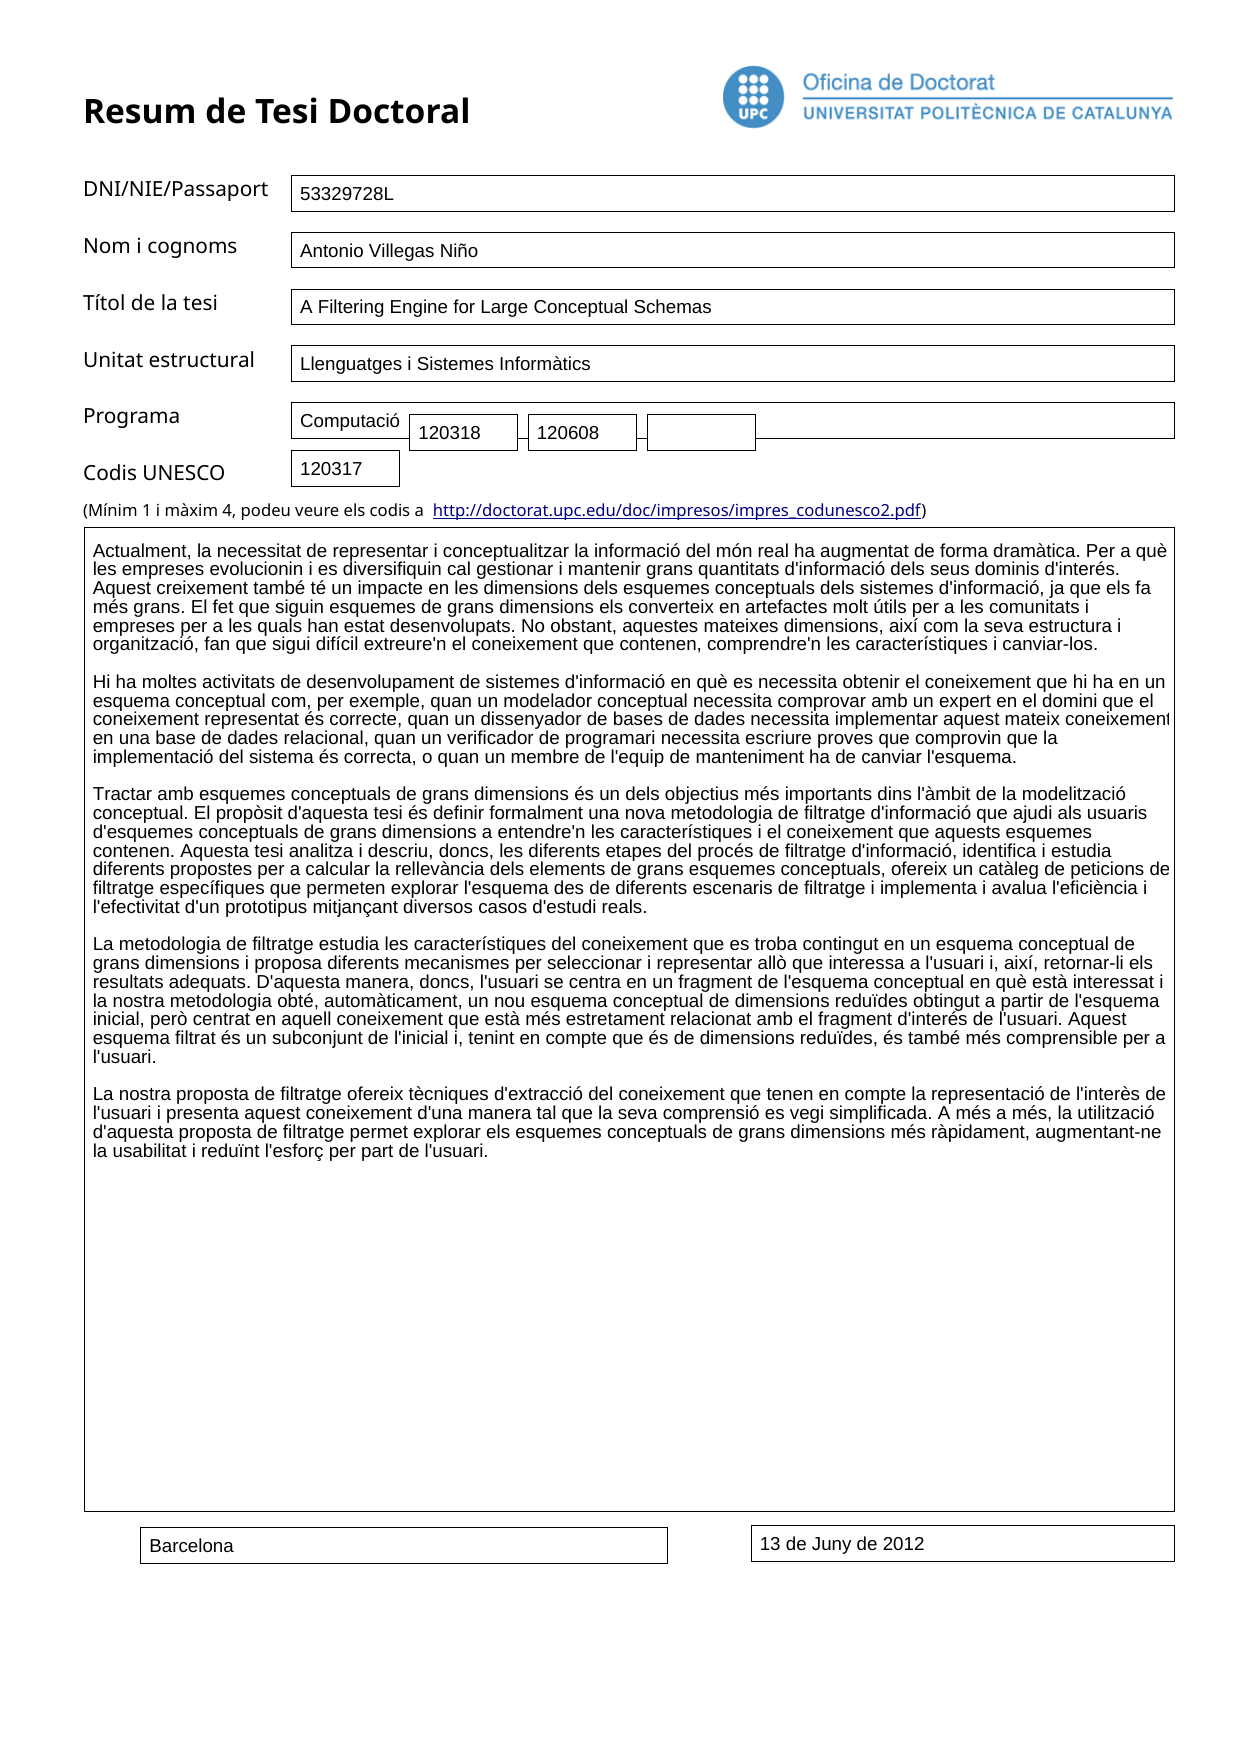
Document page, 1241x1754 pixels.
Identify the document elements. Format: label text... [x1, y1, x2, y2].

text [400, 458, 1174, 487]
text Nom i cognoms [83, 231, 1174, 259]
text DNI/NIE/Passaport [83, 174, 1174, 203]
subtitle Resum de Tesi Doctoral [83, 87, 1174, 133]
text (Mínim 1 i màxim 4, podeu veure els codis a http://doctorat.upc.edu/doc/impresos/impres_codunesco2.pdf) [83, 498, 1174, 521]
text Codis UNESCO [83, 458, 291, 487]
picture [722, 65, 1174, 129]
text Unitat estructural [83, 345, 291, 373]
text Programa [83, 402, 291, 430]
text Títol de la tesi [83, 288, 1174, 316]
